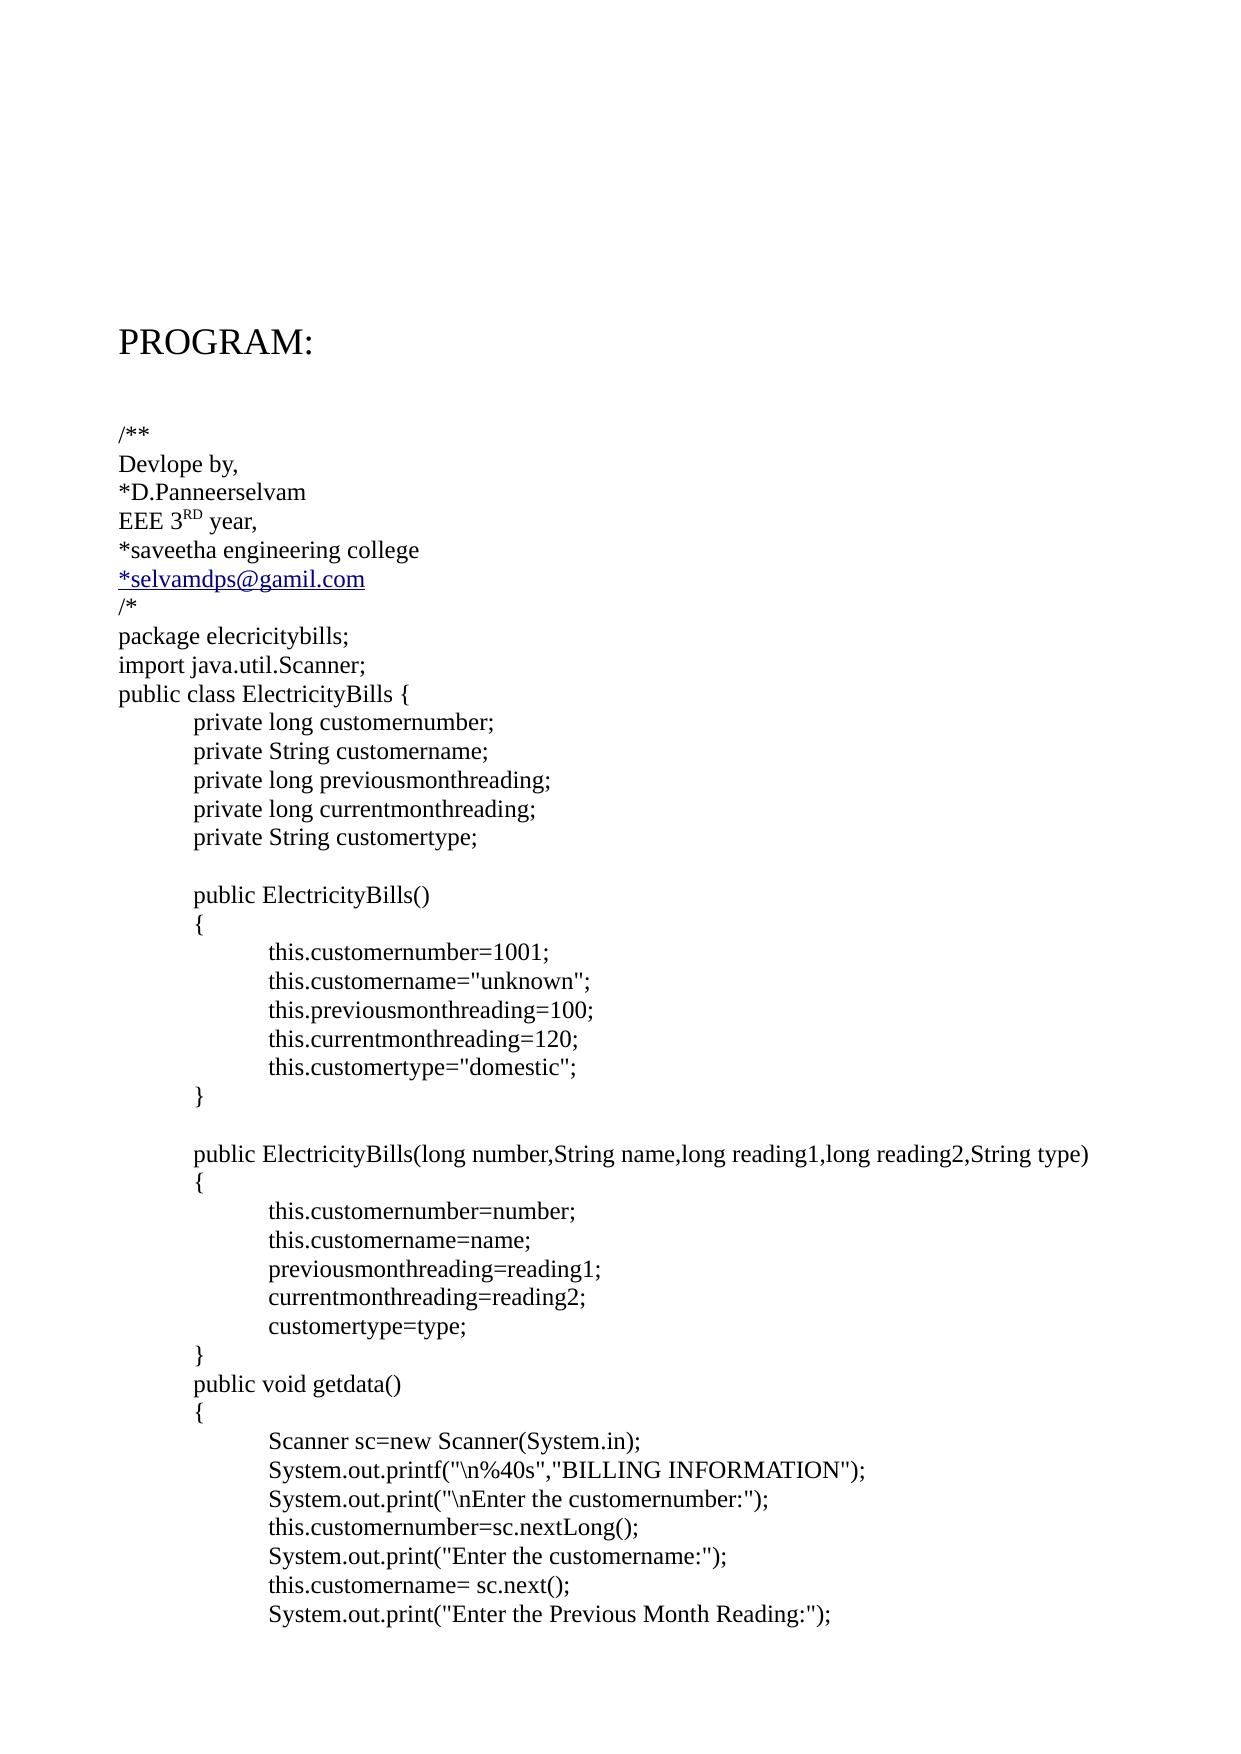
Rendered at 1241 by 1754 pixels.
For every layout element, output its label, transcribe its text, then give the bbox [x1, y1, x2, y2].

text this.customernumber=1001; [118, 937, 1122, 966]
text Scanner sc=new Scanner(System.in); [118, 1426, 1122, 1455]
text private long customernumber; [118, 707, 1122, 736]
text public class ElectricityBills { [118, 679, 1122, 707]
text System.out.print("Enter the Previous Month Reading:"); [118, 1599, 1122, 1627]
text } [118, 1081, 1122, 1110]
text this.currentmonthreading=120; [118, 1024, 1122, 1052]
text import java.util.Scanner; [118, 650, 1122, 679]
text /** [118, 420, 1122, 449]
text public ElectricityBills() [118, 880, 1122, 909]
text public void getdata() [118, 1369, 1122, 1397]
text customertype=type; [118, 1311, 1122, 1340]
text this.customername="unknown"; [118, 966, 1122, 995]
text *D.Panneerselvam [118, 477, 1122, 506]
text currentmonthreading=reading2; [118, 1282, 1122, 1311]
text *selvamdps@gamil.com [118, 564, 1122, 592]
text previousmonthreading=reading1; [118, 1254, 1122, 1282]
text System.out.printf("\n%40s","BILLING INFORMATION"); [118, 1455, 1122, 1484]
text *saveetha engineering college [118, 535, 1122, 564]
text public ElectricityBills(long number,String name,long reading1,long reading2,String type) [118, 1139, 1122, 1167]
text this.customertype="domestic"; [118, 1052, 1122, 1081]
text EEE 3RD year, [118, 506, 1122, 535]
text this.customername=name; [118, 1225, 1122, 1254]
text { [118, 909, 1122, 937]
text Devlope by, [118, 449, 1122, 477]
text private String customername; [118, 736, 1122, 765]
text { [118, 1167, 1122, 1196]
text this.previousmonthreading=100; [118, 995, 1122, 1024]
text private long currentmonthreading; [118, 794, 1122, 822]
text System.out.print("Enter the customername:"); [118, 1541, 1122, 1570]
text private String customertype; [118, 822, 1122, 851]
text this.customernumber=sc.nextLong(); [118, 1512, 1122, 1541]
text package elecricitybills; [118, 621, 1122, 650]
text private long previousmonthreading; [118, 765, 1122, 794]
text this.customername= sc.next(); [118, 1570, 1122, 1599]
text this.customernumber=number; [118, 1196, 1122, 1225]
text PROGRAM: [118, 319, 1122, 362]
text /* [118, 592, 1122, 621]
text { [118, 1397, 1122, 1426]
text } [118, 1340, 1122, 1369]
text System.out.print("\nEnter the customernumber:"); [118, 1484, 1122, 1512]
